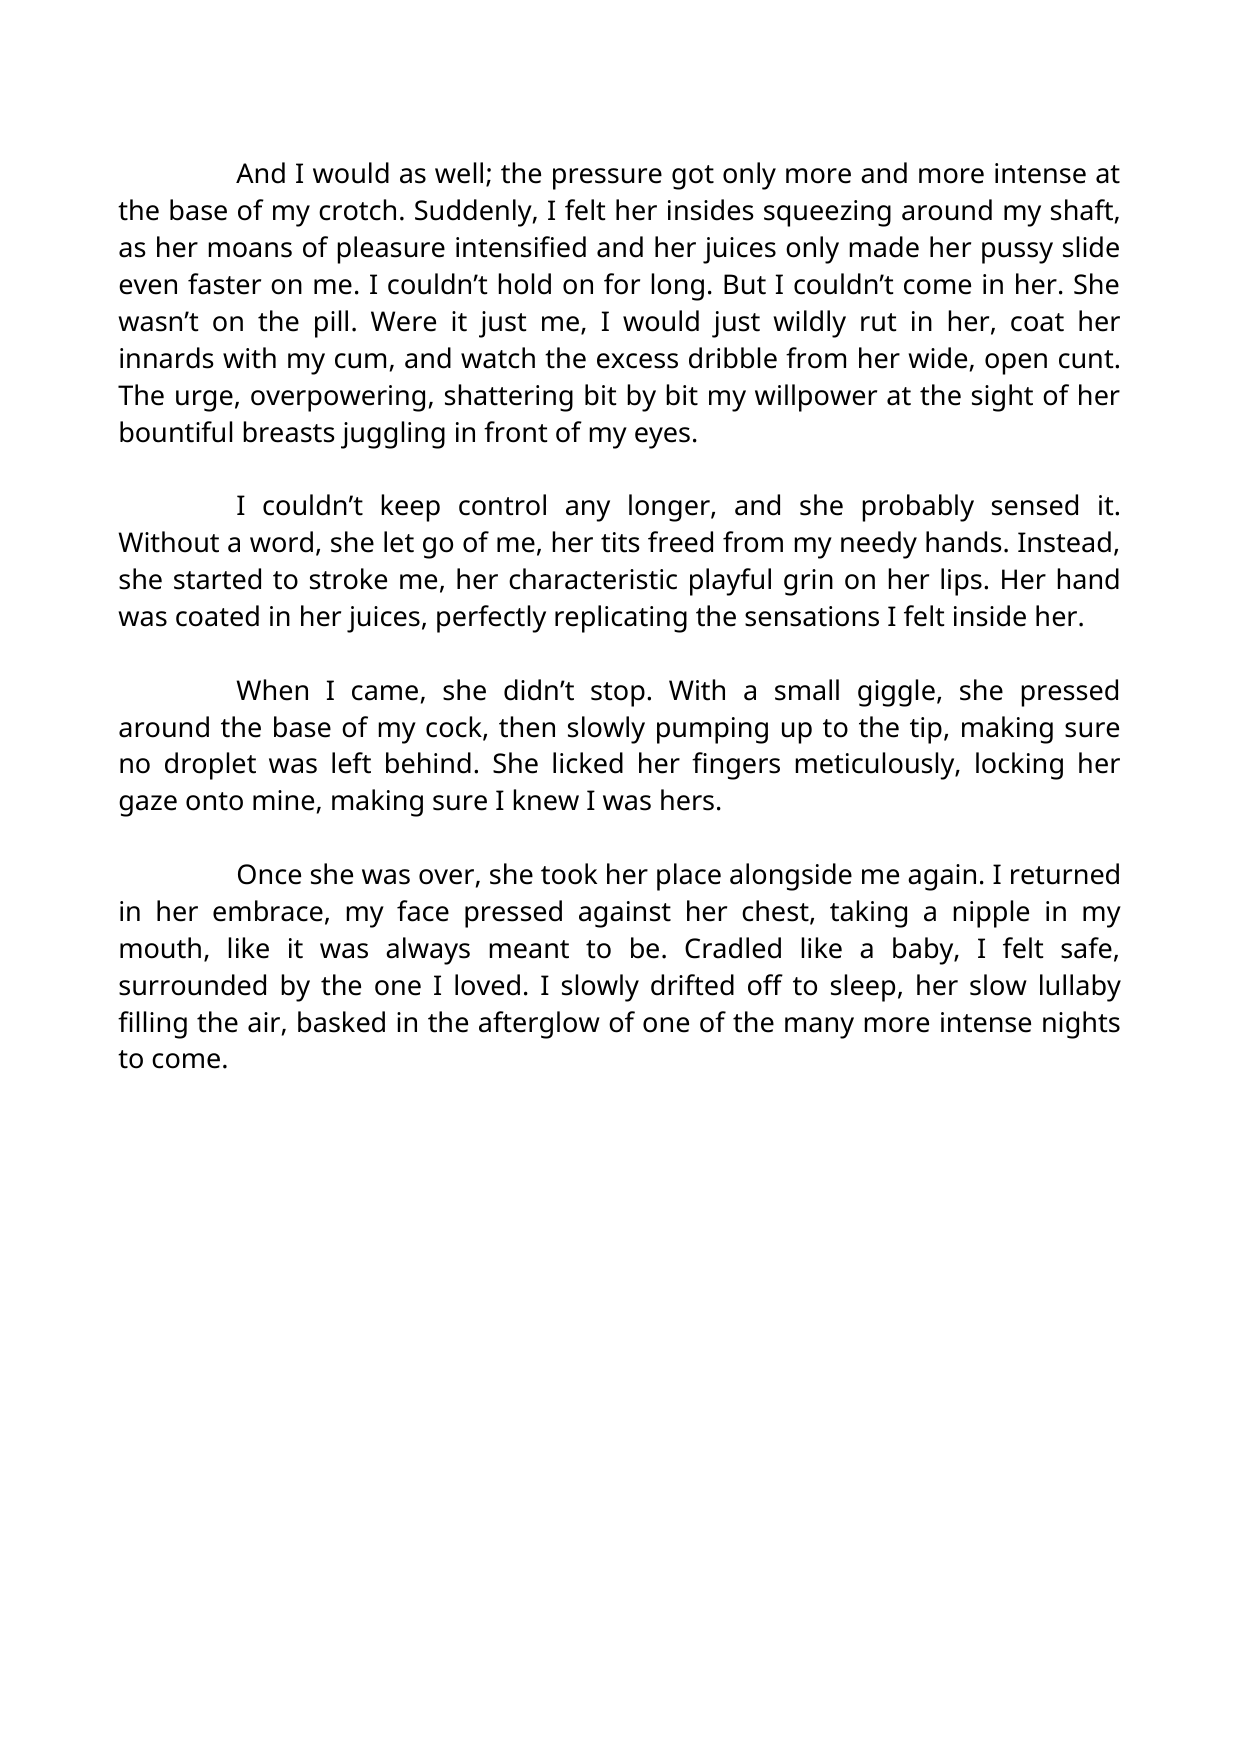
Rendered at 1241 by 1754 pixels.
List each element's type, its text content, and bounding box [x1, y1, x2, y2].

text Once she was over, she took her place alongside me again. I returned in her embrace, my face pressed against her chest, taking a nipple in my mouth, like it was always meant to be. Cradled like a baby, I felt safe, surrounded by the one I loved. I slowly drifted off to sleep, her slow lullaby filling the air, basked in the afterglow of one of the many more intense nights to come. [118, 856, 1122, 1077]
text And I would as well; the pressure got only more and more intense at the base of my crotch. Suddenly, I felt her insides squeezing around my shaft, as her moans of pleasure intensified and her juices only made her pussy slide even faster on me. I couldn’t hold on for long. But I couldn’t come in her. She wasn’t on the pill. Were it just me, I would just wildly rut in her, coat her innards with my cum, and watch the excess dribble from her wide, open cunt. The urge, overpowering, shattering bit by bit my willpower at the sight of her bountiful breasts juggling in front of my eyes. [118, 155, 1122, 450]
text I couldn’t keep control any longer, and she probably sensed it. Without a word, she let go of me, her tits freed from my needy hands. Instead, she started to stroke me, her characteristic playful grin on her lips. Her hand was coated in her juices, perfectly replicating the sensations I felt inside her. [118, 487, 1122, 634]
text When I came, she didn’t stop. With a small giggle, she pressed around the base of my cock, then slowly pumping up to the tip, making sure no droplet was left behind. She licked her fingers meticulously, locking her gaze onto mine, making sure I knew I was hers. [118, 671, 1122, 819]
